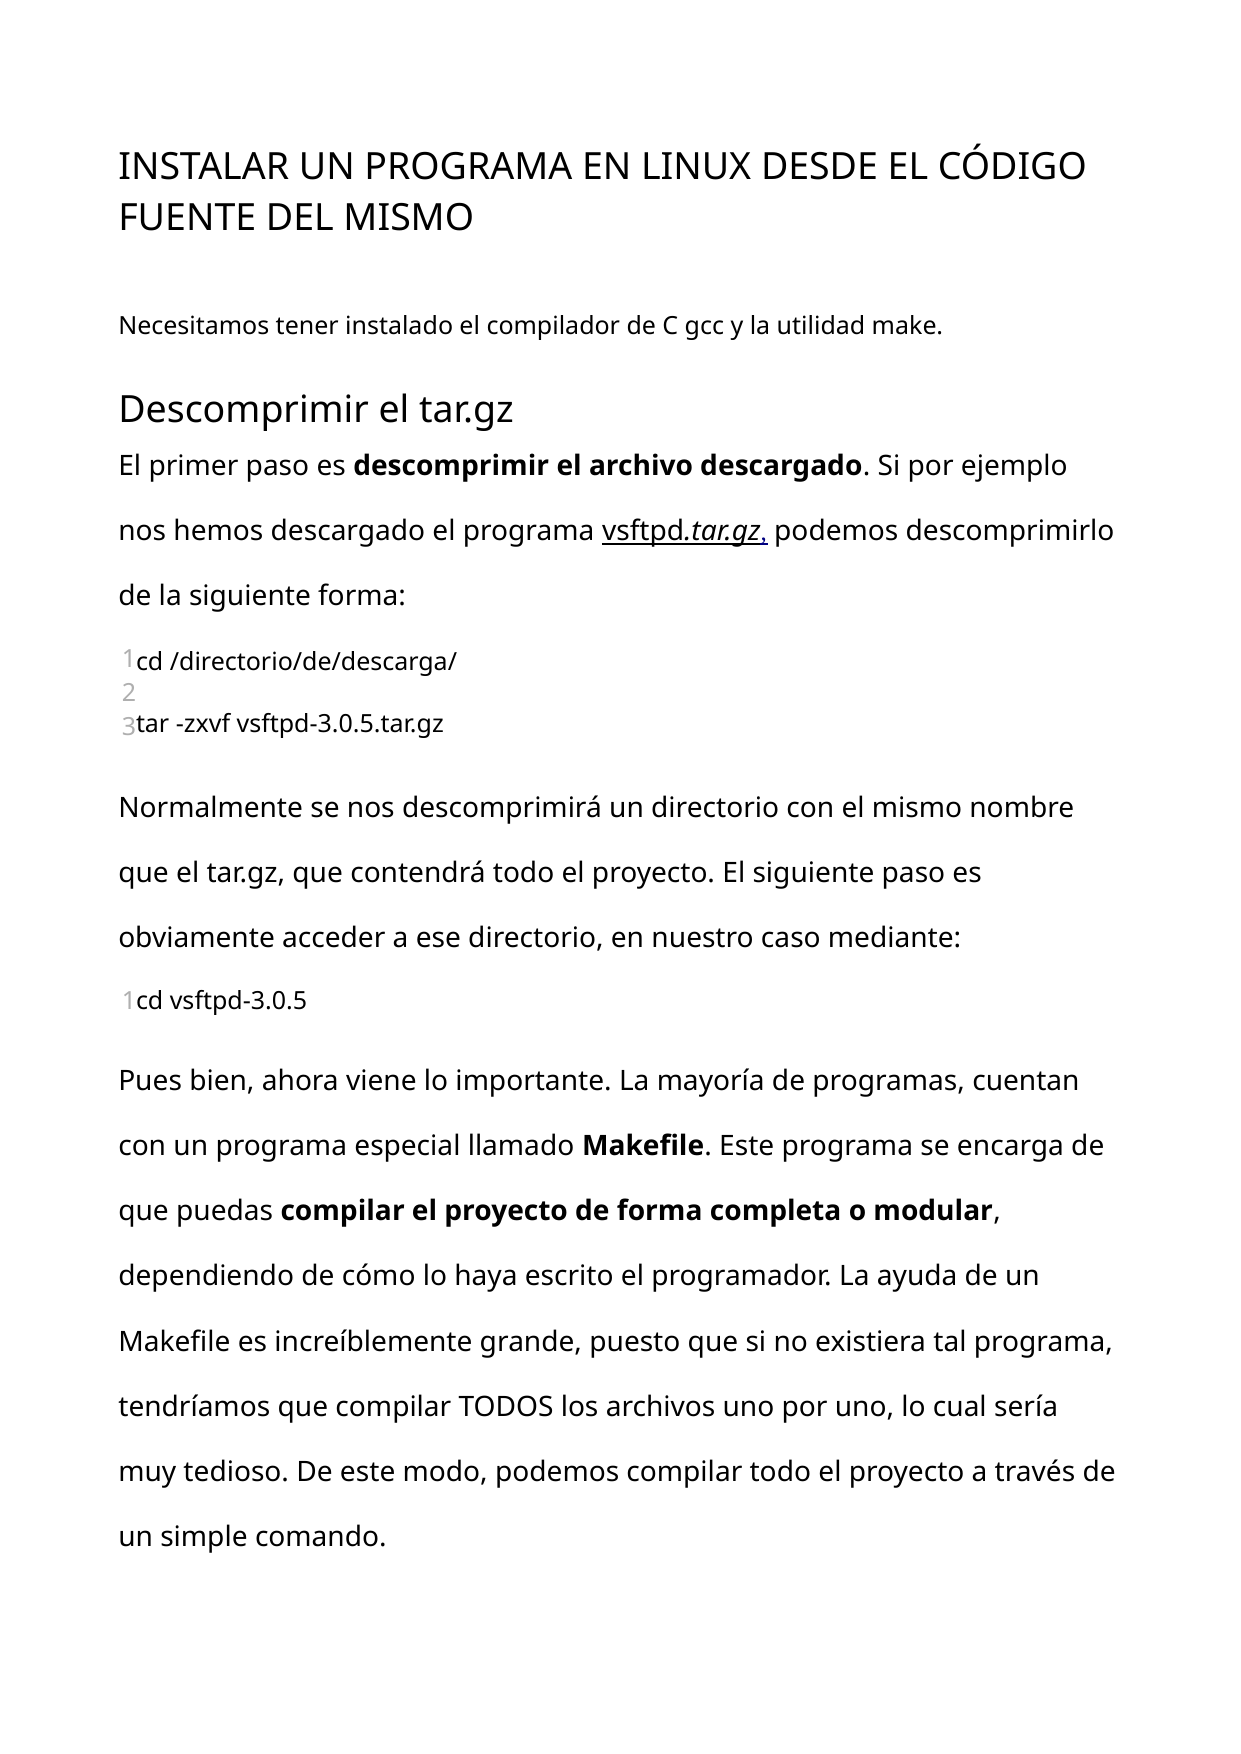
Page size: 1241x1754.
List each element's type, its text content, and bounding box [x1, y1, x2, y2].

table_header cd vsftpd-3.0.5 [136, 982, 479, 1016]
text Pues bien, ahora viene lo importante. La mayoría de programas, cuentan con un programa especial llamado Makefile. Este programa se encarga de que puedas compilar el proyecto de forma completa o modular, dependiendo de cómo lo haya escrito el programador. La ayuda de un Makefile es increíblemente grande, puesto que si no existiera tal programa, tendríamos que compilar TODOS los archivos uno por uno, lo cual sería muy tedioso. De este modo, podemos compilar todo el proyecto a través de un simple comando. [118, 1060, 1122, 1554]
subtitle INSTALAR UN PROGRAMA EN LINUX DESDE EL CÓDIGO FUENTE DEL MISMO [118, 139, 1122, 241]
text Necesitamos tener instalado el compilador de C gcc y la utilidad make. [118, 307, 1122, 341]
text Normalmente se nos descomprimirá un directorio con el mismo nombre que el tar.gz, que contendrá todo el proyecto. El siguiente paso es obviamente acceder a ese directorio, en nuestro caso mediante: [118, 787, 1122, 956]
text El primer paso es descomprimir el archivo descargado. Si por ejemplo nos hemos descargado el programa vsftpd.tar.gz, podemos descomprimirlo de la siguiente forma: [118, 445, 1122, 614]
table_header 1 [118, 982, 136, 1016]
table_header cd /directorio/de/descarga/ tar -zxvf vsftpd-3.0.5.tar.gz [136, 641, 596, 743]
table_header 1 2 3 [118, 641, 136, 743]
subtitle Descomprimir el tar.gz [118, 382, 1122, 433]
